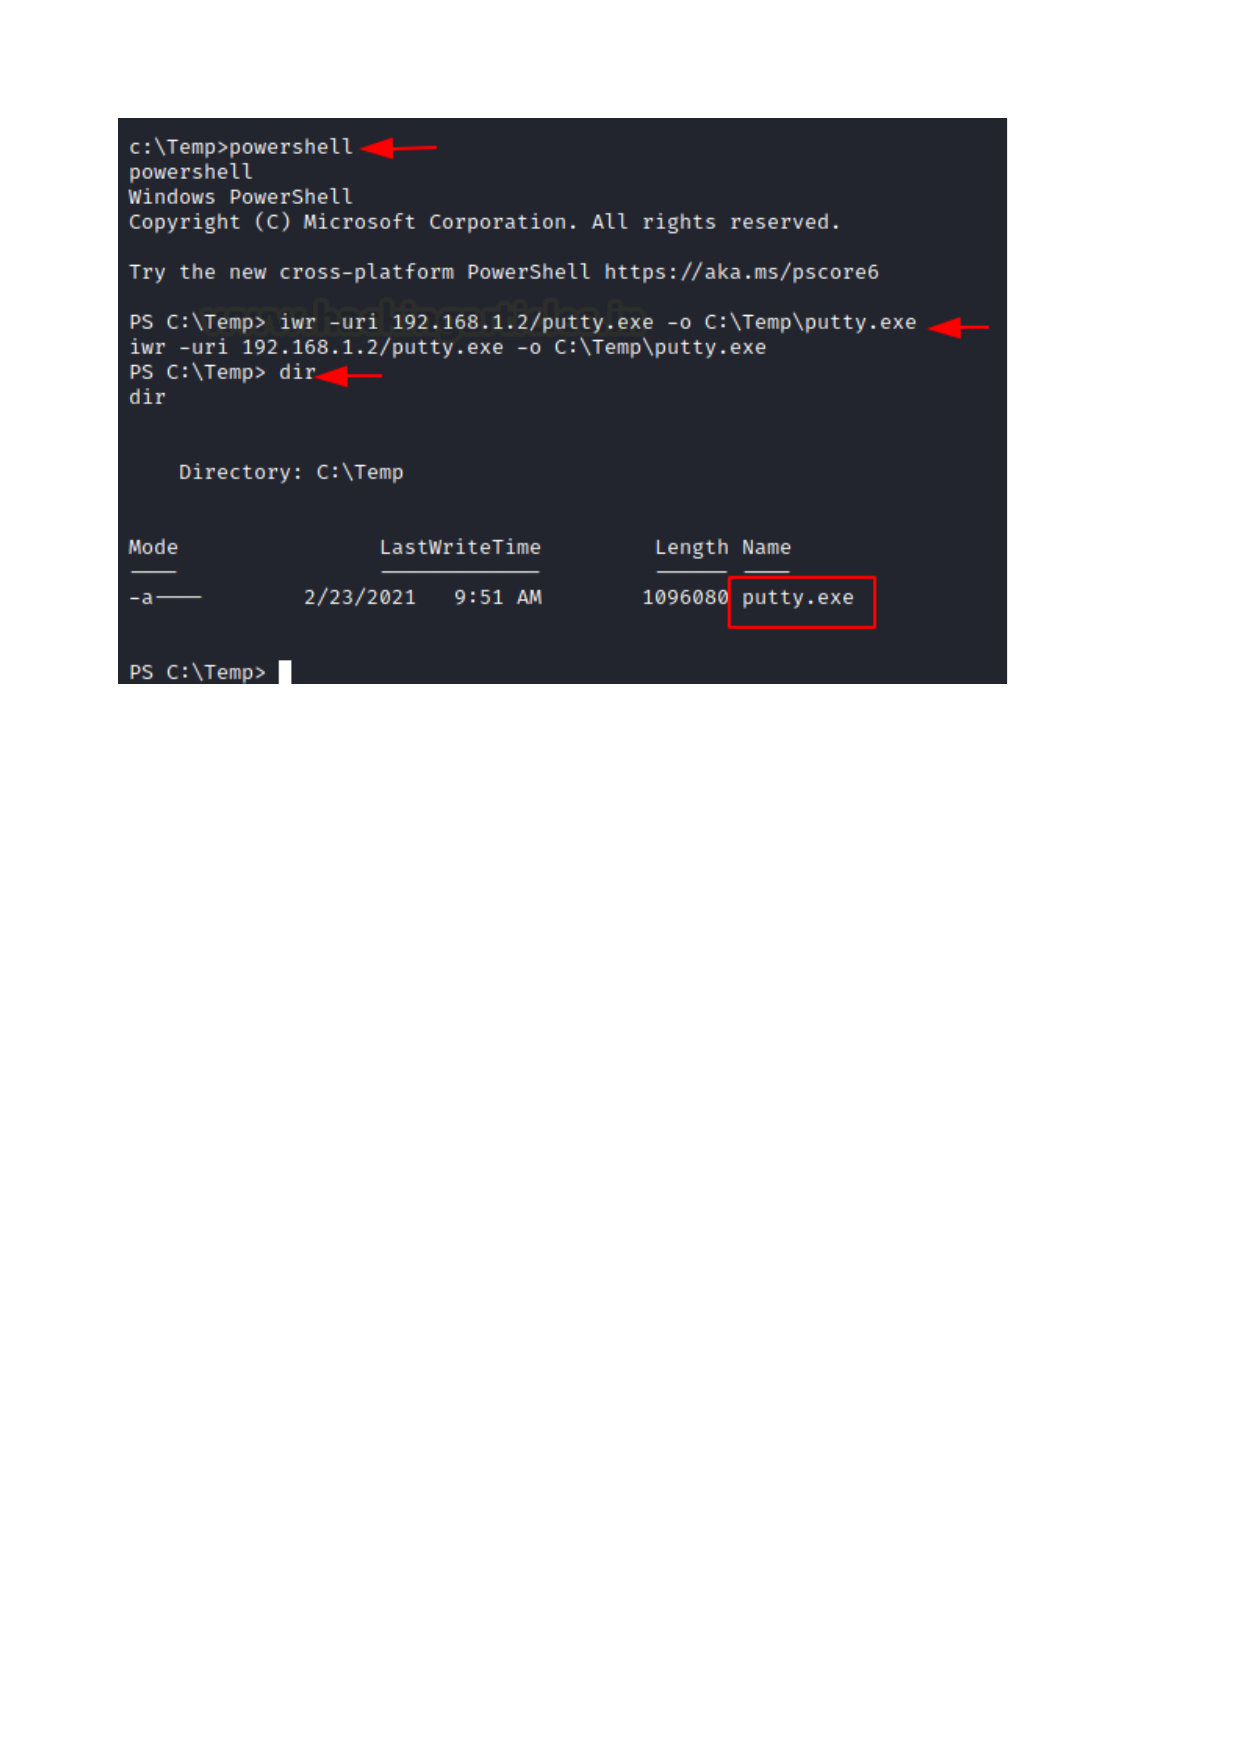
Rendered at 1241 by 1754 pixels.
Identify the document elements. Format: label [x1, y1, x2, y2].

picture [118, 118, 1008, 684]
